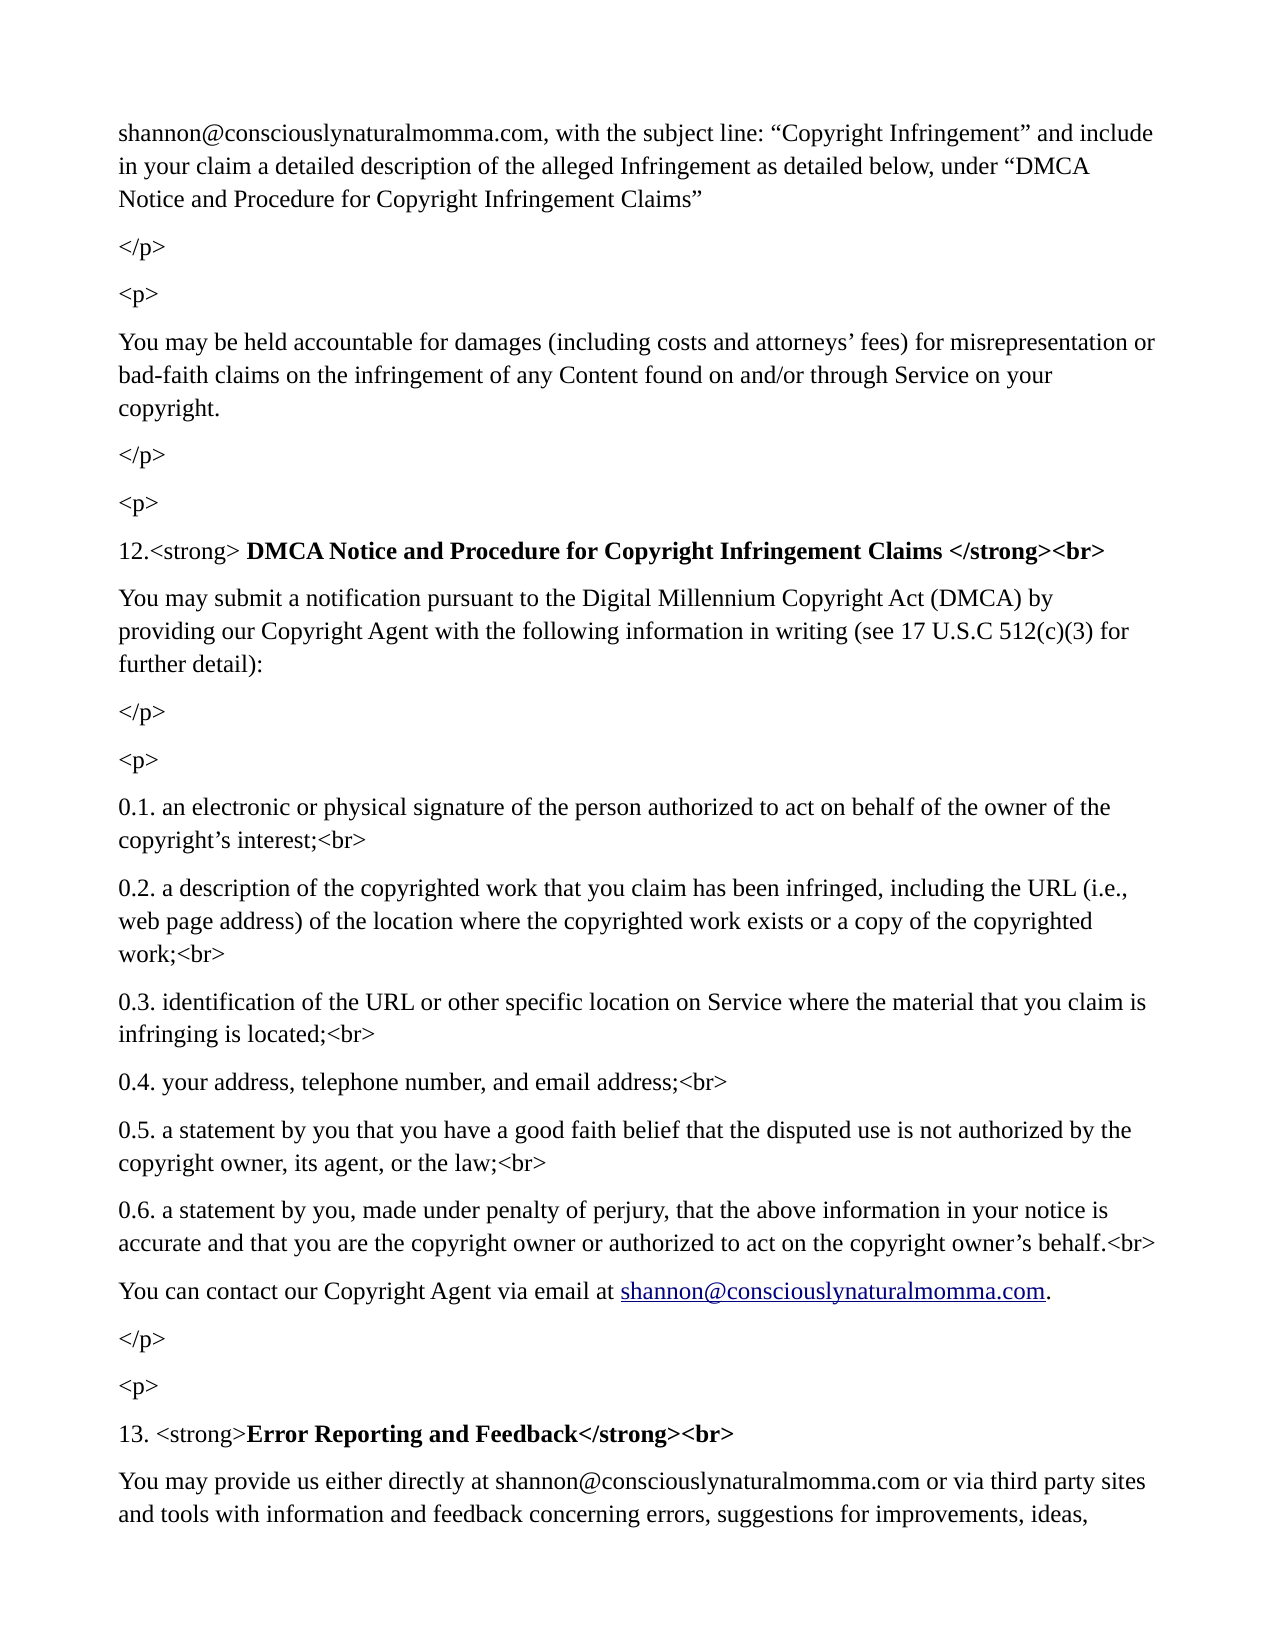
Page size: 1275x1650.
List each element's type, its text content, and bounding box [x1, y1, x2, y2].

text 13. <strong>Error Reporting and Feedback</strong><br> [118, 1419, 1157, 1448]
text 0.1. an electronic or physical signature of the person authorized to act on behalf of the owner of the copyright’s interest;<br> [118, 792, 1157, 854]
text </p> [118, 232, 1157, 261]
text </p> [118, 1324, 1157, 1352]
text <p> [118, 488, 1157, 517]
text 0.2. a description of the copyrighted work that you claim has been infringed, including the URL (i.e., web page address) of the location where the copyrighted work exists or a copy of the copyrighted work;<br> [118, 873, 1157, 968]
text You may be held accountable for damages (including costs and attorneys’ fees) for misrepresentation or bad-faith claims on the infringement of any Content found on and/or through Service on your copyright. [118, 327, 1157, 422]
text You can contact our Copyright Agent via email at shannon@consciouslynaturalmomma.com. [118, 1276, 1157, 1305]
text 0.3. identification of the URL or other specific location on Service where the material that you claim is infringing is located;<br> [118, 987, 1157, 1048]
text <p> [118, 1371, 1157, 1400]
text 0.4. your address, telephone number, and email address;<br> [118, 1067, 1157, 1096]
text <p> [118, 279, 1157, 308]
text You may provide us either directly at shannon@consciouslynaturalmomma.com or via third party sites and tools with information and feedback concerning errors, suggestions for improvements, ideas, [118, 1466, 1157, 1528]
text 12.<strong> DMCA Notice and Procedure for Copyright Infringement Claims </strong><br> [118, 536, 1157, 564]
text 0.5. a statement by you that you have a good faith belief that the disputed use is not authorized by the copyright owner, its agent, or the law;<br> [118, 1115, 1157, 1177]
text 0.6. a statement by you, made under penalty of perjury, that the above information in your notice is accurate and that you are the copyright owner or authorized to act on the copyright owner’s behalf.<br> [118, 1195, 1157, 1257]
text <p> [118, 745, 1157, 773]
text </p> [118, 441, 1157, 469]
text You may submit a notification pursuant to the Digital Millennium Copyright Act (DMCA) by providing our Copyright Agent with the following information in writing (see 17 U.S.C 512(c)(3) for further detail): [118, 583, 1157, 678]
text </p> [118, 697, 1157, 726]
text shannon@consciouslynaturalmomma.com, with the subject line: “Copyright Infringement” and include in your claim a detailed description of the alleged Infringement as detailed below, under “DMCA Notice and Procedure for Copyright Infringement Claims” [118, 118, 1157, 213]
